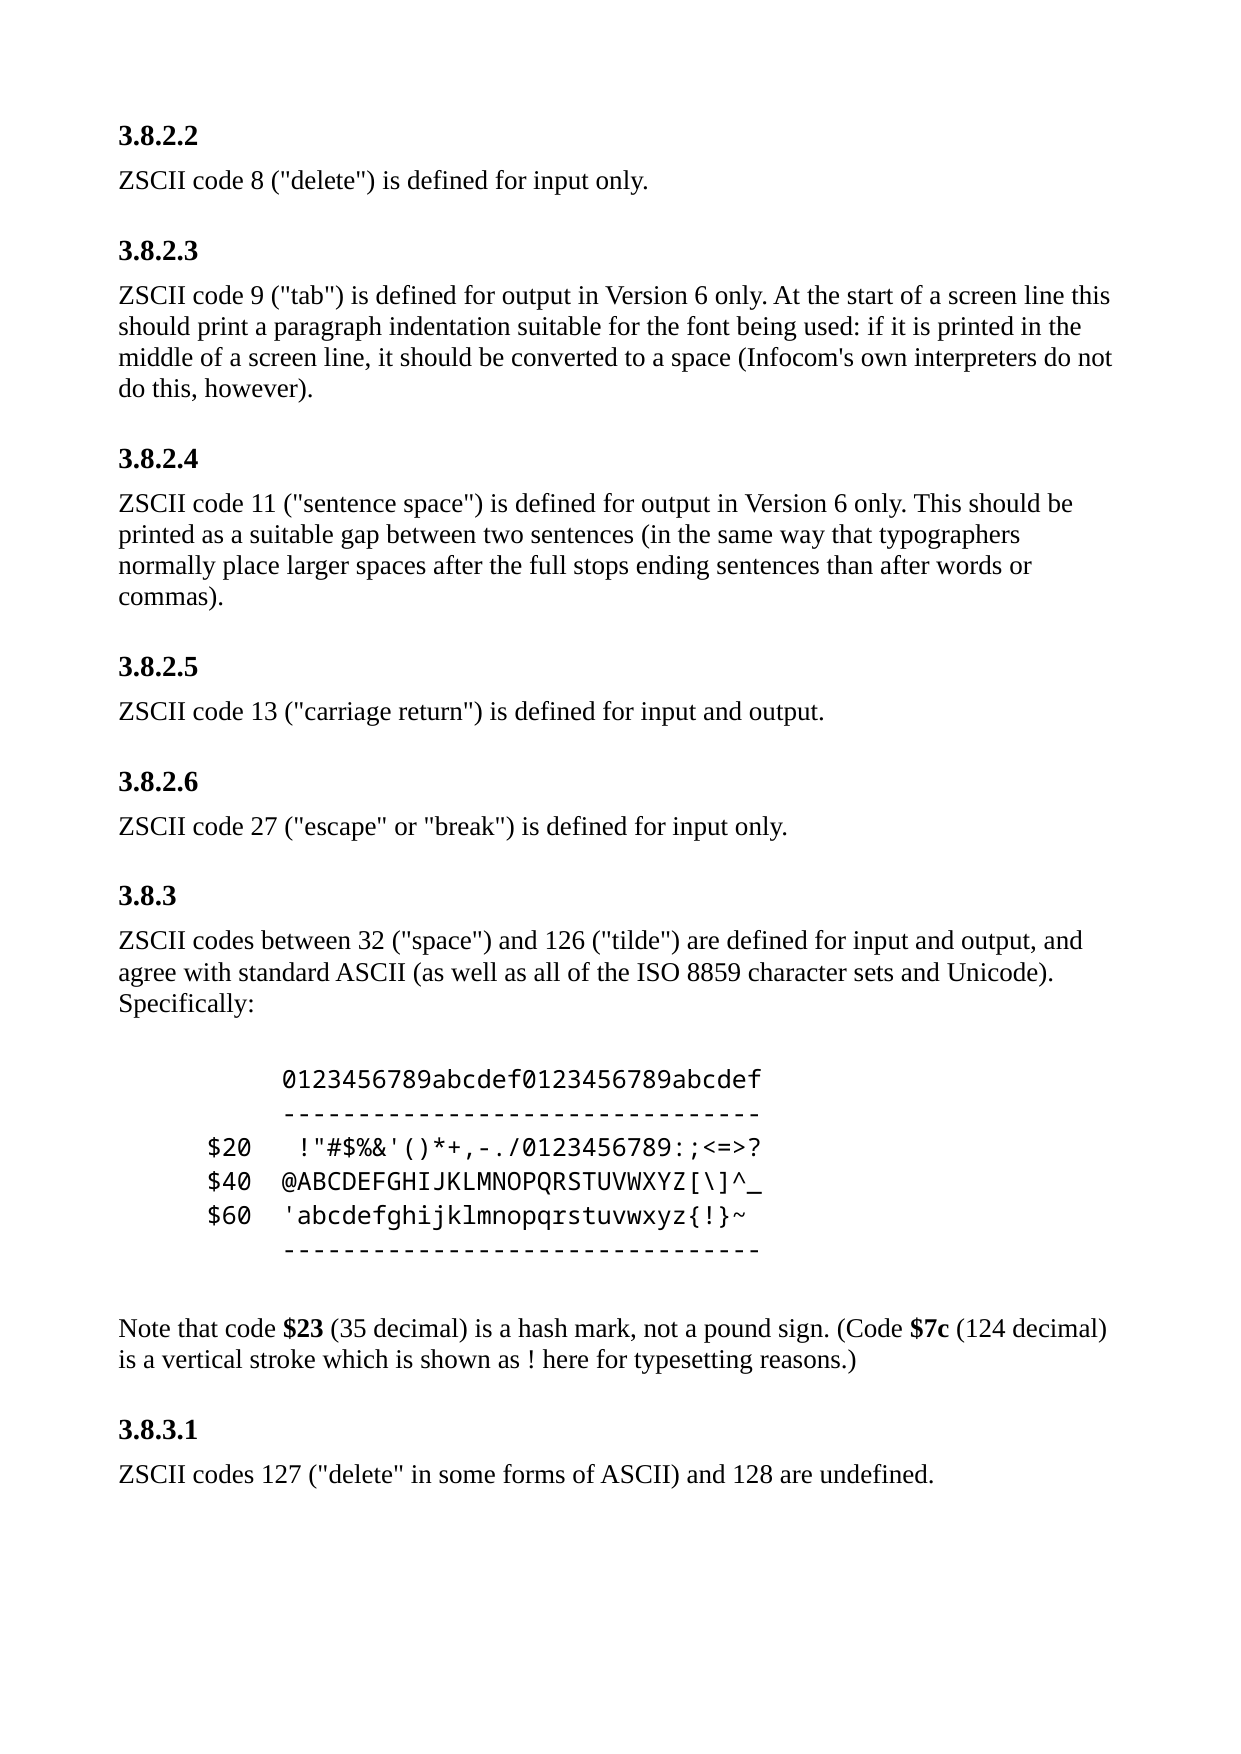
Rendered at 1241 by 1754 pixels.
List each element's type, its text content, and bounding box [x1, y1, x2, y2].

text 0123456789abcdef0123456789abcdef -------------------------------- $20 !"#$%&'()*+,-./0123456789:;<=>? $40 @ABCDEFGHIJKLMNOPQRSTUVWXYZ[\]^_ $60 'abcdefghijklmnopqrstuvwxyz{!}~ -------------------------------- [192, 1062, 1122, 1300]
subtitle 3.8.2.5 [118, 649, 1122, 683]
subtitle 3.8.2.3 [118, 233, 1122, 266]
subtitle 3.8.3 [118, 878, 1122, 912]
text ZSCII code 27 ("escape" or "break") is defined for input only. [118, 810, 1122, 841]
subtitle 3.8.2.6 [118, 764, 1122, 797]
text ZSCII code 13 ("carriage return") is defined for input and output. [118, 695, 1122, 726]
text Note that code $23 (35 decimal) is a hash mark, not a pound sign. (Code $7c (124 decimal) is a vertical stroke which is shown as ! here for typesetting reasons.) [118, 1312, 1122, 1375]
text ZSCII code 9 ("tab") is defined for output in Version 6 only. At the start of a screen line this should print a paragraph indentation suitable for the font being used: if it is printed in the middle of a screen line, it should be converted to a space (Infocom's own interpreters do not do this, however). [118, 279, 1122, 403]
subtitle 3.8.2.2 [118, 118, 1122, 152]
subtitle 3.8.2.4 [118, 441, 1122, 474]
text ZSCII code 11 ("sentence space") is defined for output in Version 6 only. This should be printed as a suitable gap between two sentences (in the same way that typographers normally place larger spaces after the full stops ending sentences than after words or commas). [118, 487, 1122, 612]
text ZSCII codes 127 ("delete" in some forms of ASCII) and 128 are undefined. [118, 1458, 1122, 1489]
text ZSCII code 8 ("delete") is defined for input only. [118, 164, 1122, 195]
text ZSCII codes between 32 ("space") and 126 ("tilde") are defined for input and output, and agree with standard ASCII (as well as all of the ISO 8859 character sets and Unicode). Specifically: [118, 924, 1122, 1049]
subtitle 3.8.3.1 [118, 1412, 1122, 1446]
